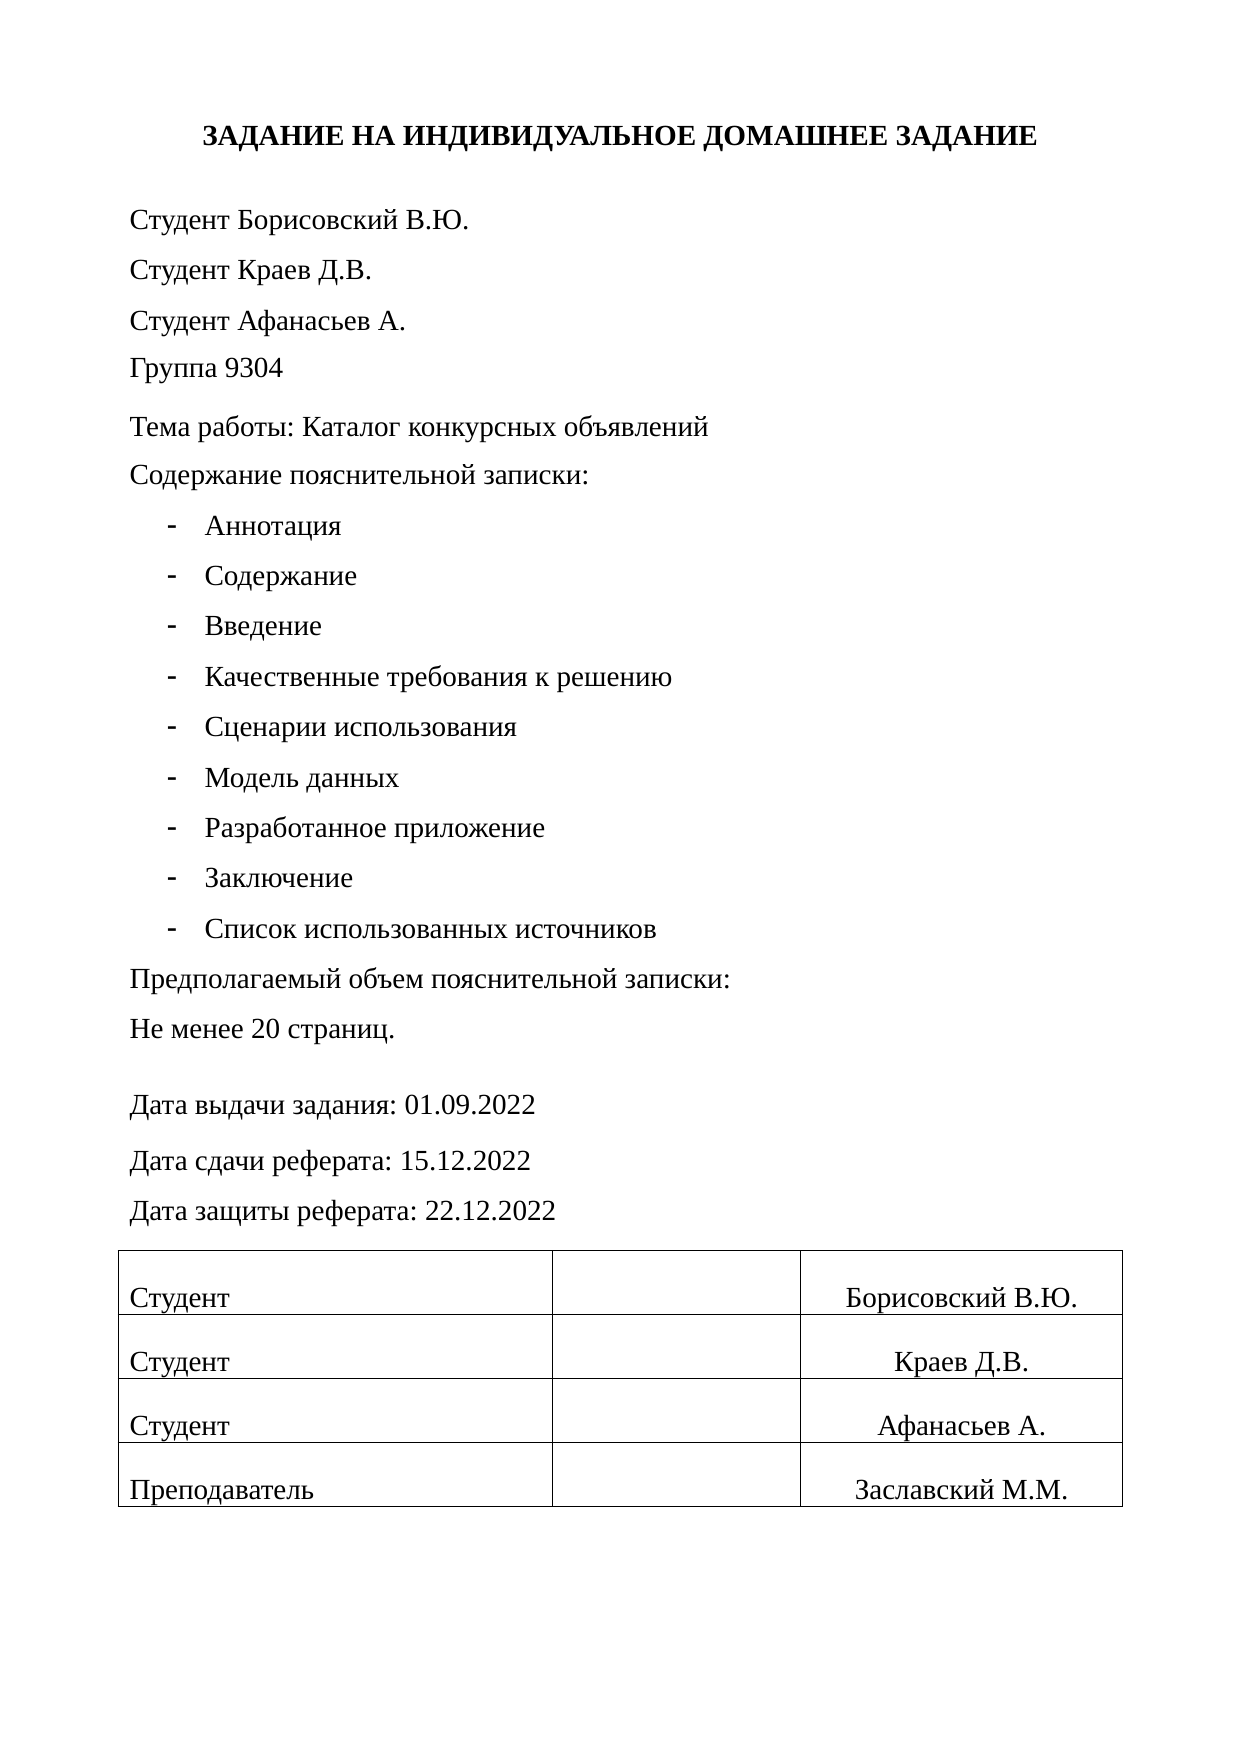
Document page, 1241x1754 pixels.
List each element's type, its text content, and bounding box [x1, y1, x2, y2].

table_cell Студент [119, 1251, 552, 1314]
table_cell Студент [119, 1379, 552, 1442]
table_cell [553, 1443, 800, 1506]
table_cell Краев Д.В. [801, 1315, 1122, 1378]
table_cell Дата защиты реферата: 22.12.2022 [118, 1193, 1122, 1250]
table_cell [553, 1251, 800, 1314]
table_header Студент Борисовский В.Ю. Студент Краев Д.В. Студент Афанасьев А. [118, 202, 1122, 350]
table_cell Тема работы: Каталог конкурсных объявлений [118, 410, 1122, 457]
table_cell Афанасьев А. [801, 1379, 1122, 1442]
table_cell [553, 1315, 800, 1378]
text ЗАДАНИЕ на индивидуальное домашнее задание [118, 118, 1122, 152]
table_cell Заславский М.М. [801, 1443, 1122, 1506]
table_cell Борисовский В.Ю. [801, 1251, 1122, 1314]
table_cell Группа 9304 [118, 350, 1122, 409]
table_cell Содержание пояснительной записки: Аннотация Содержание Введение Качественные требования к решению Сценарии использования Модель данных Разработанное приложение Заключение Список использованных источников [118, 458, 1122, 961]
table_cell Преподаватель [119, 1443, 552, 1506]
table_cell [553, 1379, 800, 1442]
table_cell Студент [119, 1315, 552, 1378]
table_cell Дата сдачи реферата: 15.12.2022 [118, 1143, 1122, 1193]
table_cell Дата выдачи задания: 01.09.2022 [118, 1088, 1122, 1143]
table_cell Предполагаемый объем пояснительной записки: Не менее 20 страниц. [118, 961, 1122, 1087]
